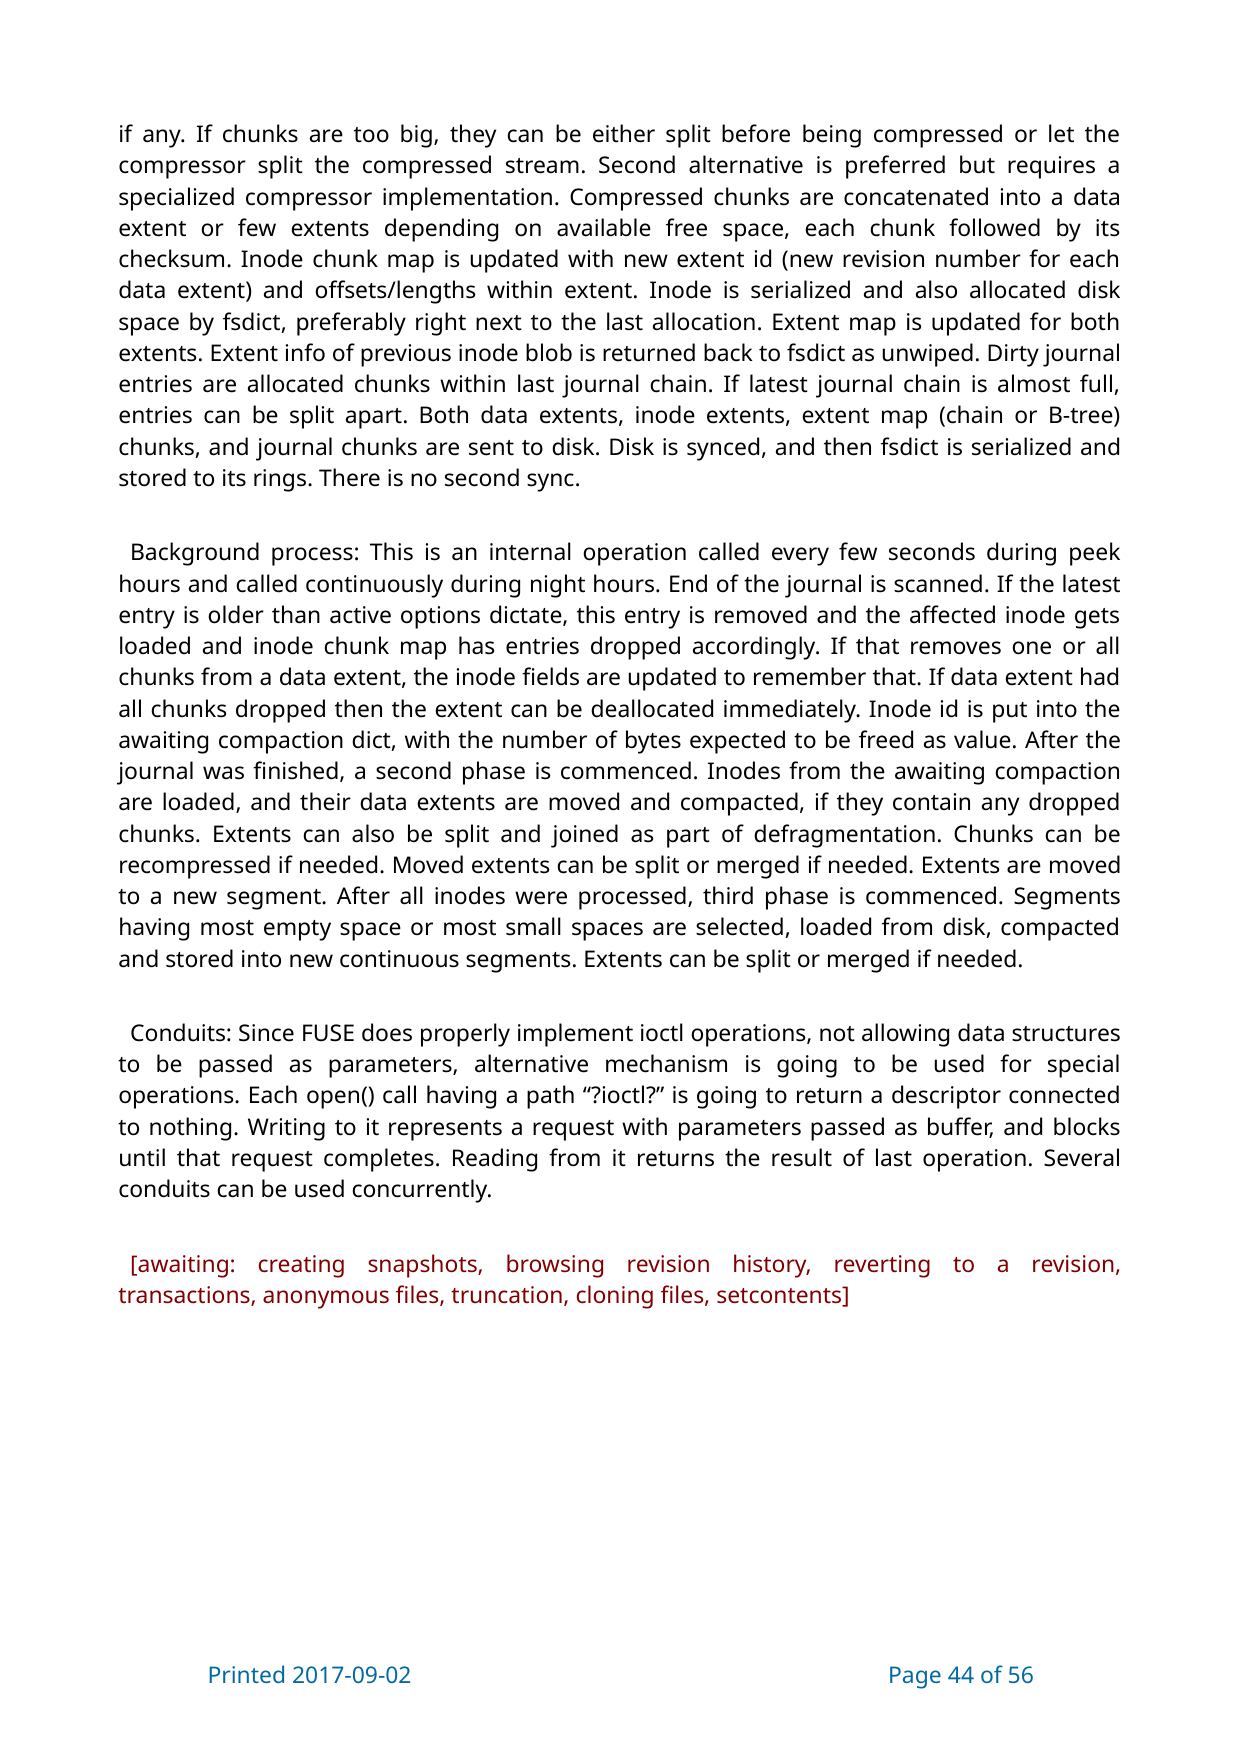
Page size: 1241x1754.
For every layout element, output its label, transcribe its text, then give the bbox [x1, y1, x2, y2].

text Conduits: Since FUSE does properly implement ioctl operations, not allowing data structures to be passed as parameters, alternative mechanism is going to be used for special operations. Each open() call having a path “?ioctl?” is going to return a descriptor connected to nothing. Writing to it represents a request with parameters passed as buffer, and blocks until that request completes. Reading from it returns the result of last operation. Several conduits can be used concurrently. [118, 1017, 1122, 1204]
text if any. If chunks are too big, they can be either split before being compressed or let the compressor split the compressed stream. Second alternative is preferred but requires a specialized compressor implementation. Compressed chunks are concatenated into a data extent or few extents depending on available free space, each chunk followed by its checksum. Inode chunk map is updated with new extent id (new revision number for each data extent) and offsets/lengths within extent. Inode is serialized and also allocated disk space by fsdict, preferably right next to the last allocation. Extent map is updated for both extents. Extent info of previous inode blob is returned back to fsdict as unwiped. Dirty journal entries are allocated chunks within last journal chain. If latest journal chain is almost full, entries can be split apart. Both data extents, inode extents, extent map (chain or B-tree) chunks, and journal chunks are sent to disk. Disk is synced, and then fsdict is serialized and stored to its rings. There is no second sync. [118, 118, 1122, 493]
text Background process: This is an internal operation called every few seconds during peek hours and called continuously during night hours. End of the journal is scanned. If the latest entry is older than active options dictate, this entry is removed and the affected inode gets loaded and inode chunk map has entries dropped accordingly. If that removes one or all chunks from a data extent, the inode fields are updated to remember that. If data extent had all chunks dropped then the extent can be deallocated immediately. Inode id is put into the awaiting compaction dict, with the number of bytes expected to be freed as value. After the journal was finished, a second phase is commenced. Inodes from the awaiting compaction are loaded, and their data extents are moved and compacted, if they contain any dropped chunks. Extents can also be split and joined as part of defragmentation. Chunks can be recompressed if needed. Moved extents can be split or merged if needed. Extents are moved to a new segment. After all inodes were processed, third phase is commenced. Segments having most empty space or most small spaces are selected, loaded from disk, compacted and stored into new continuous segments. Extents can be split or merged if needed. [118, 536, 1122, 974]
text [awaiting: creating snapshots, browsing revision history, reverting to a revision, transactions, anonymous files, truncation, cloning files, setcontents] [118, 1247, 1122, 1310]
